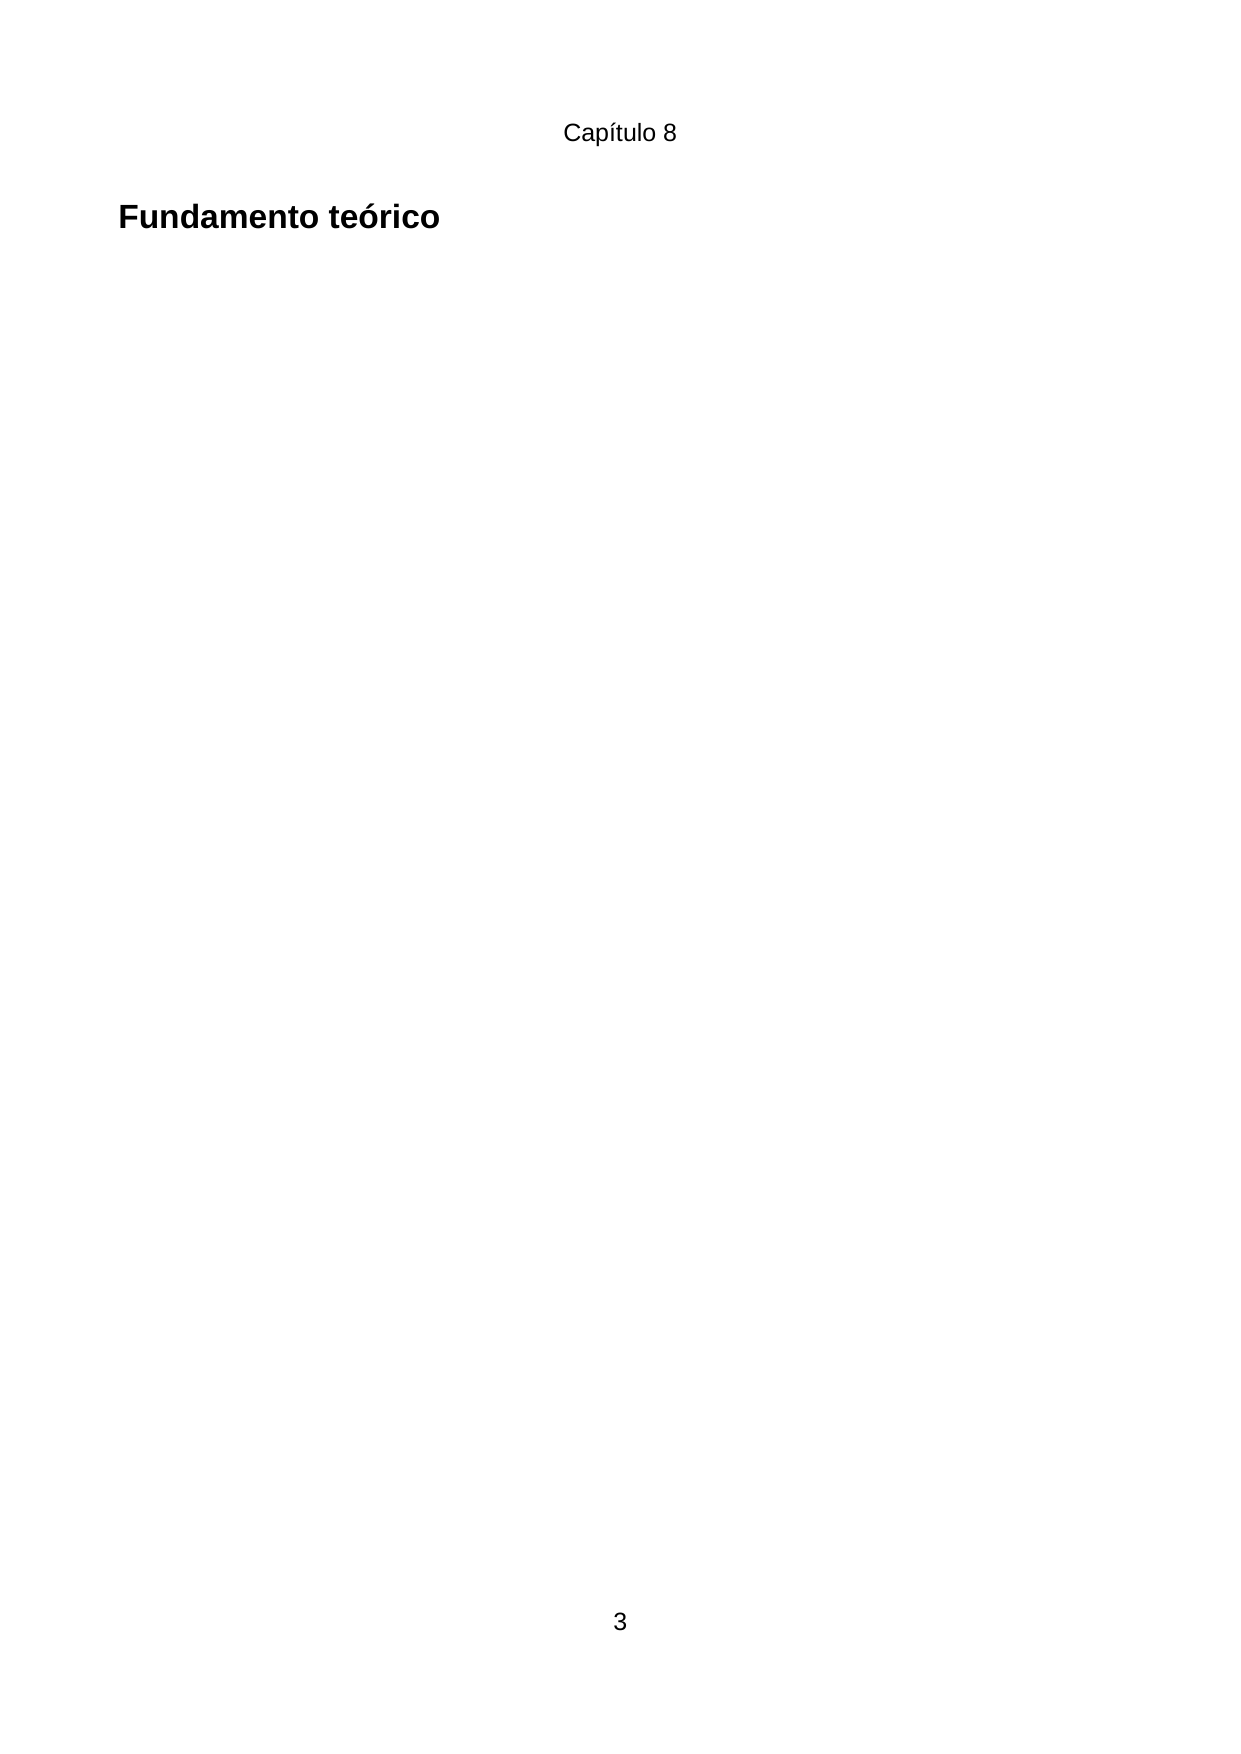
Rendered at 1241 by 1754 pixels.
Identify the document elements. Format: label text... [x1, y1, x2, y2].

subtitle Fundamento teórico [118, 197, 1122, 236]
